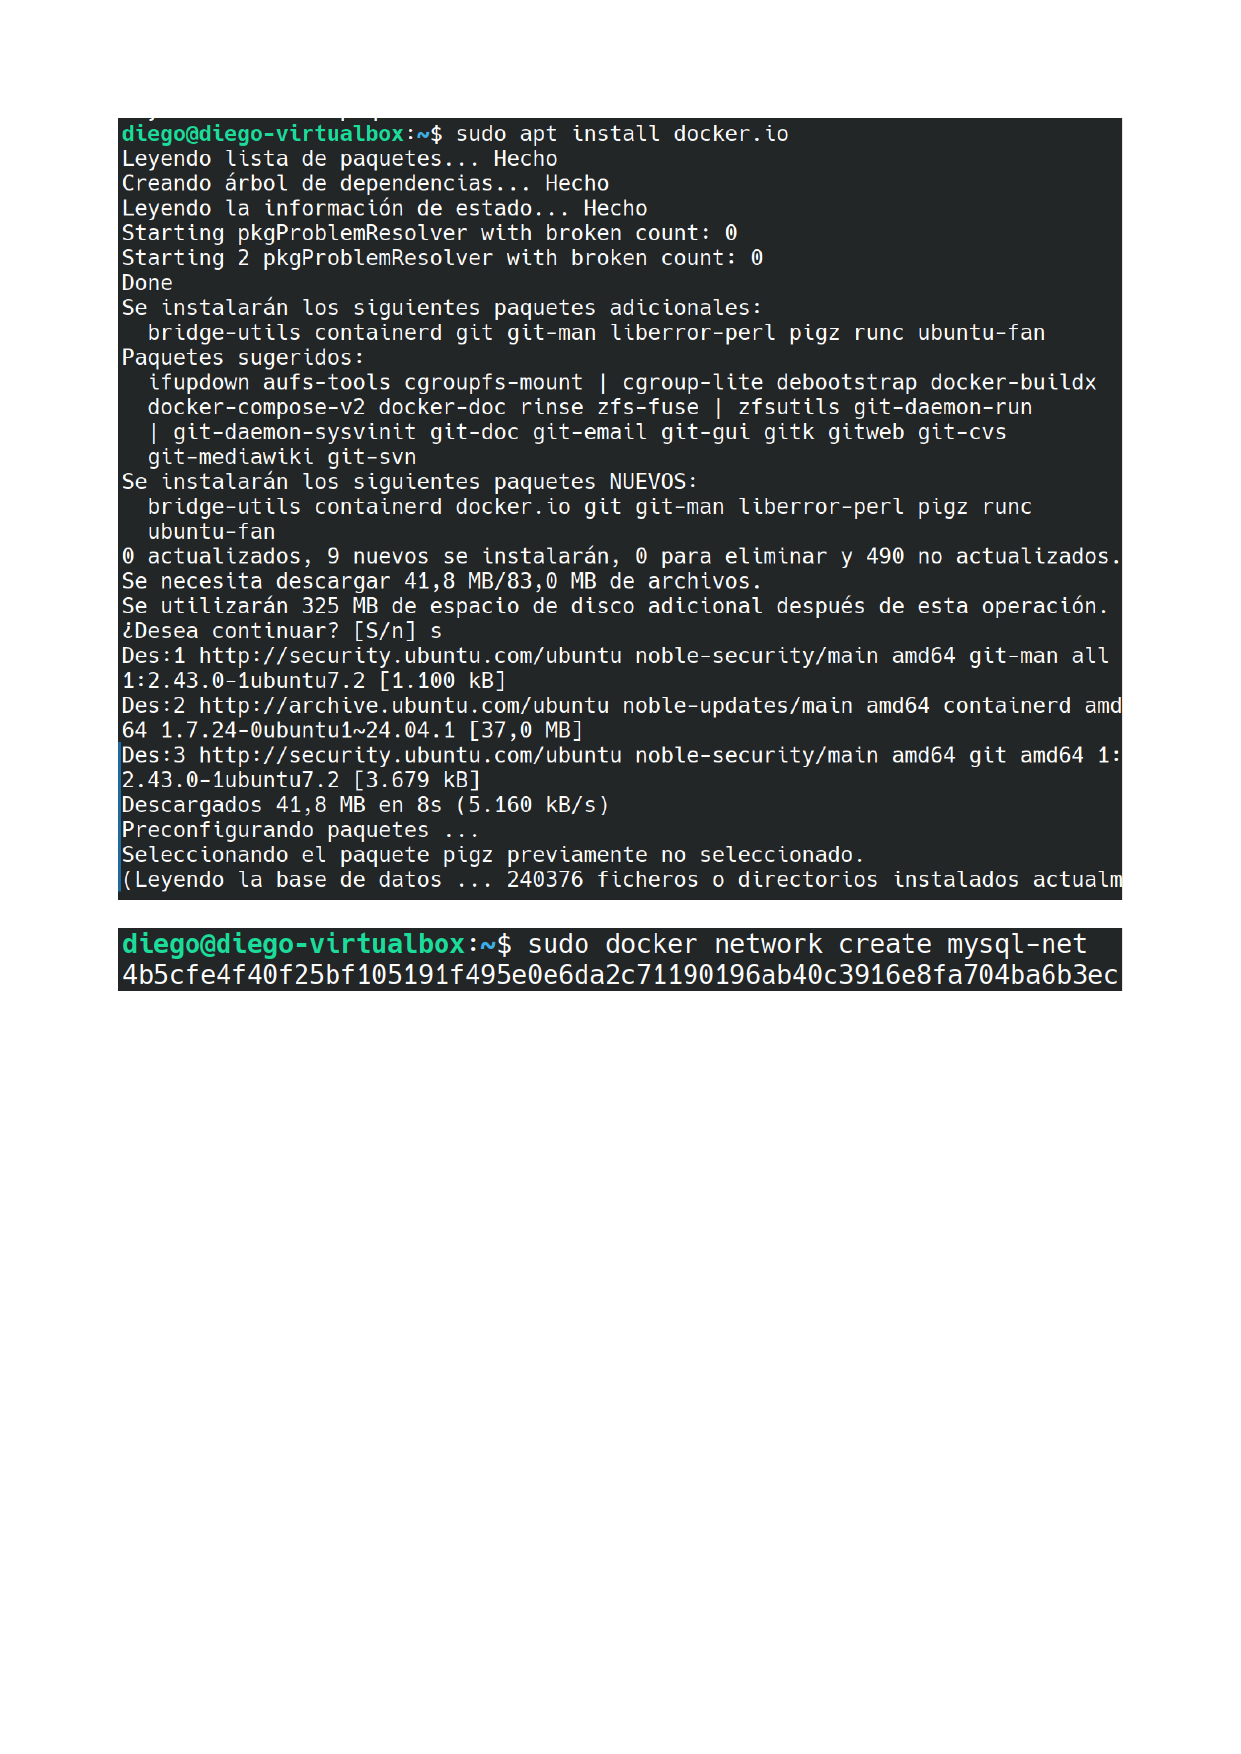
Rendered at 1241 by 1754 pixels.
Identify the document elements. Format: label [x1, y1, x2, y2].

picture [118, 928, 1123, 991]
picture [118, 118, 1123, 900]
